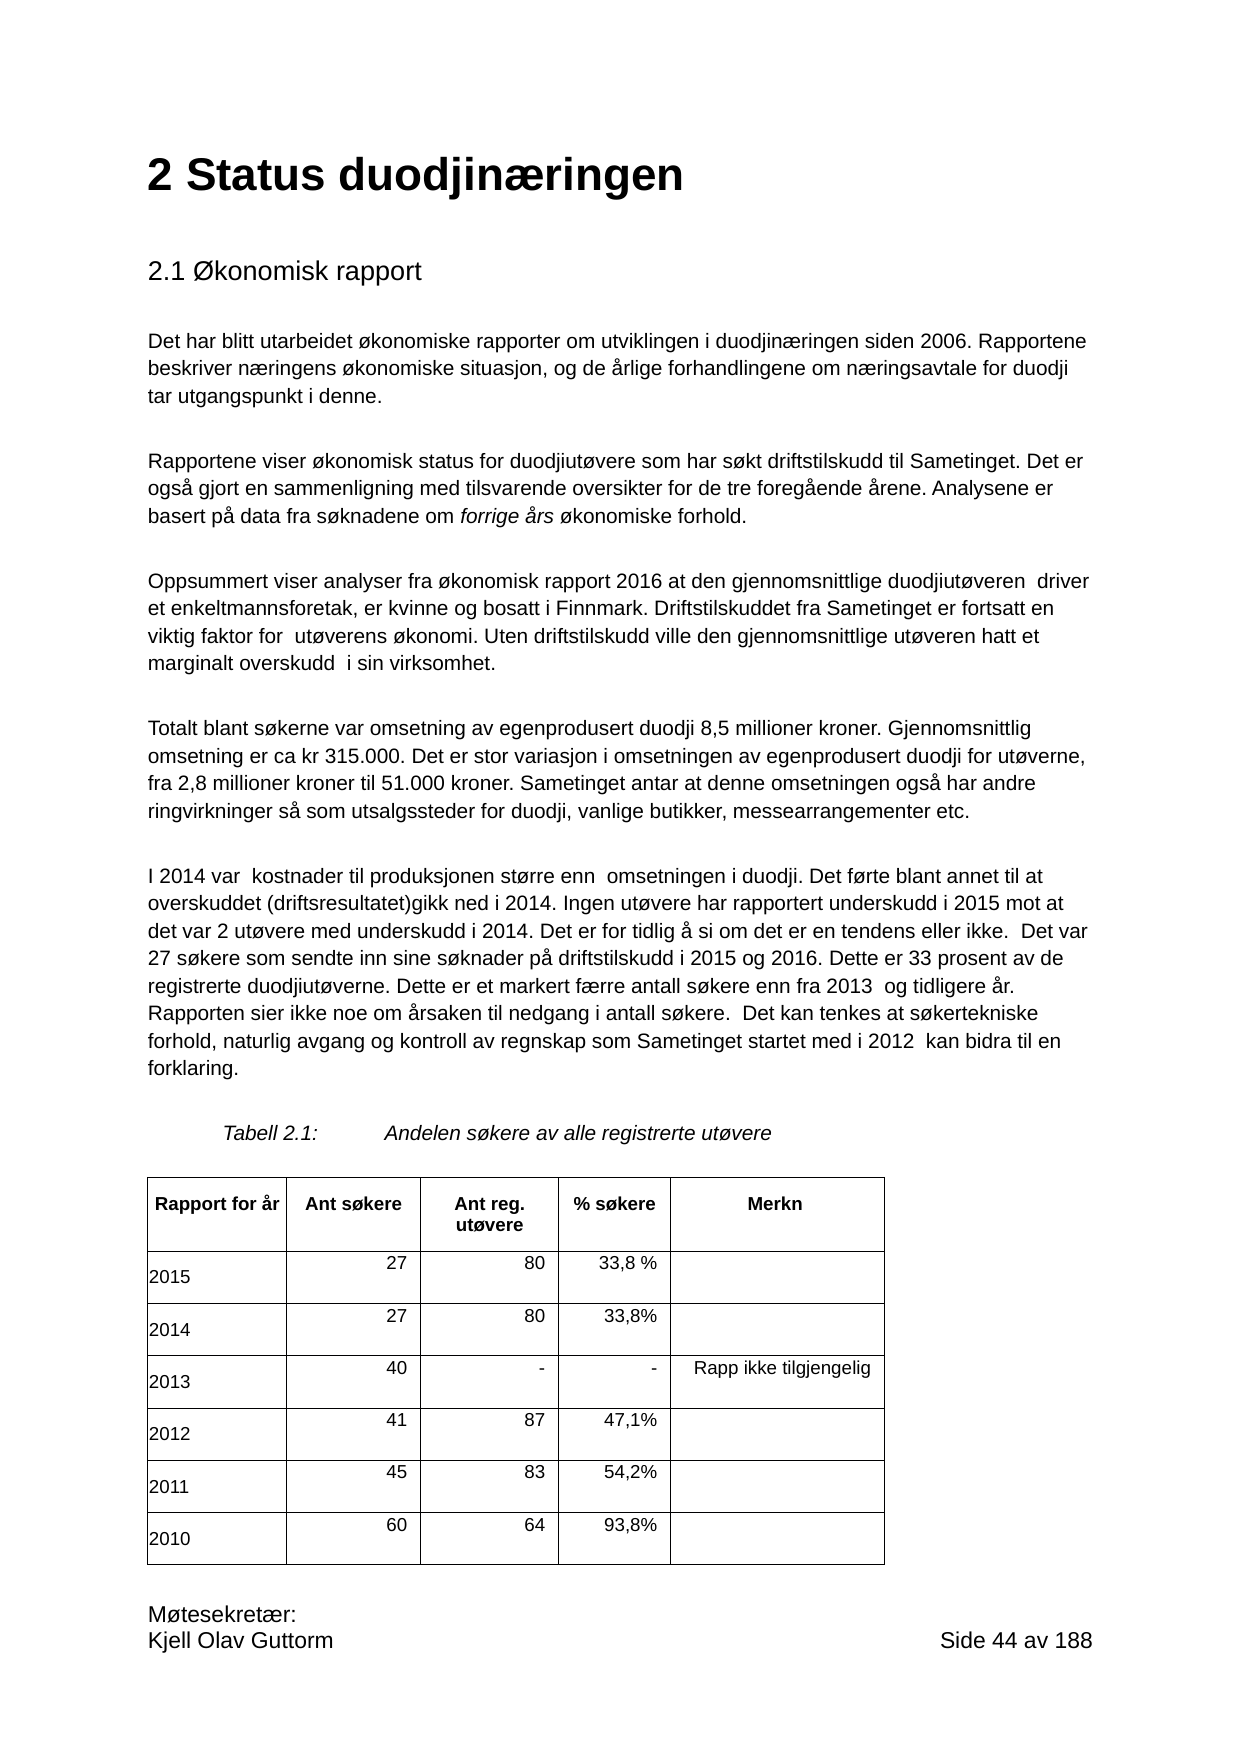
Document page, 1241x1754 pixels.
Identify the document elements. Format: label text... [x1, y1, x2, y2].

table_cell 33,8 % [559, 1252, 670, 1303]
table_cell [671, 1409, 884, 1460]
table_cell 2015 [148, 1252, 286, 1303]
table_header Rapport for år [148, 1178, 286, 1251]
table_cell 47,1% [559, 1409, 670, 1460]
table_cell 45 [287, 1461, 420, 1512]
table_cell 80 [421, 1252, 558, 1303]
table_cell 27 [287, 1304, 420, 1355]
table_cell 2013 [148, 1356, 286, 1407]
table_cell [671, 1252, 884, 1303]
table_cell 2012 [148, 1409, 286, 1460]
table_cell [671, 1513, 884, 1564]
table_cell 2010 [148, 1513, 286, 1564]
table_header Ant reg. utøvere [421, 1178, 558, 1251]
table_cell [671, 1304, 884, 1355]
table_cell [671, 1461, 884, 1512]
table_header Merkn [671, 1178, 884, 1251]
table_cell 2014 [148, 1304, 286, 1355]
table_cell Rapp ikke tilgjengelig [671, 1356, 884, 1407]
table_cell 80 [421, 1304, 558, 1355]
table_cell 27 [287, 1252, 420, 1303]
table_cell - [421, 1356, 558, 1407]
table_cell 64 [421, 1513, 558, 1564]
table_cell 40 [287, 1356, 420, 1407]
table_cell 41 [287, 1409, 420, 1460]
table_header % søkere [559, 1178, 670, 1251]
table_cell 33,8% [559, 1304, 670, 1355]
table_cell 60 [287, 1513, 420, 1564]
table_header Ant søkere [287, 1178, 420, 1251]
table_cell 54,2% [559, 1461, 670, 1512]
table_header Forslag og merknader Sametingsrådets forslag til innstilling: Sametinget har drøftet Melding om duodji. Meldingen er vedlagt protokollen. Sametingsmelding om duodji 1 Innledning Dette er første gang Sametinget avgir en egen melding om duodji. Målet med meldingen er å utvikle et styringsdokument for duodji og signalisere tydeligere målsettinger for det politiske arbeidet. Sametinget må ha en langsiktig politikk og strategi for utviklingen av duodji. I likhet med andre næringer skjer det endringer blant annet i de økonomiske rammebetingelsene, rettsutvikling og innenfor duodjinæringen. Duodji er en kulturbærende næring som har stor betydning for samiske språk og kultur og samisk næringsutvikling. Det er viktig å sikre at duodji overlever både som kultur og næring. Duodji er også et viktig identitetsskapende element i det samiske samfunnet. Sametinget har et overordnet mål om å utvikle duodji som en framtidsrettet og attraktiv næring. Denne meldingen avgrenses derfor mot duodji som næring. Økt omsetning av egenprodusert duodji for et større marked står sentralt i Sametingets satsing. Med dette menes at duodjinæringen er istand til å tilpasse seg endringer og utfordringer i næringen, og at profesjonaliteten, inntjeningen og lønnsomheten i næringen økes. 2 Status duodjinæringen 2.1 Økonomisk rapport Det har blitt utarbeidet økonomiske rapporter om utviklingen i duodjinæringen siden 2006. Rapportene beskriver næringens økonomiske situasjon, og de årlige forhandlingene om næringsavtale for duodji tar utgangspunkt i denne. Rapportene viser økonomisk status for duodjiutøvere som har søkt driftstilskudd til Sametinget. Det er også gjort en sammenligning med tilsvarende oversikter for de tre foregående årene. Analysene er basert på data fra søknadene om forrige års økonomiske forhold. Oppsummert viser analyser fra økonomisk rapport 2016 at den gjennomsnittlige duodjiutøveren driver et enkeltmannsforetak, er kvinne og bosatt i Finnmark. Driftstilskuddet fra Sametinget er fortsatt en viktig faktor for utøverens økonomi. Uten driftstilskudd ville den gjennomsnittlige utøveren hatt et marginalt overskudd i sin virksomhet. Totalt blant søkerne var omsetning av egenprodusert duodji 8,5 millioner kroner. Gjennomsnittlig omsetning er ca kr 315.000. Det er stor variasjon i omsetningen av egenprodusert duodji for utøverne, fra 2,8 millioner kroner til 51.000 kroner. Sametinget antar at denne omsetningen også har andre ringvirkninger så som utsalgssteder for duodji, vanlige butikker, messearrangementer etc. I 2014 var kostnader til produksjonen større enn omsetningen i duodji. Det førte blant annet til at overskuddet (driftsresultatet)gikk ned i 2014. Ingen utøvere har rapportert underskudd i 2015 mot at det var 2 utøvere med underskudd i 2014. Det er for tidlig å si om det er en tendens eller ikke. Det var 27 søkere som sendte inn sine søknader på driftstilskudd i 2015 og 2016. Dette er 33 prosent av de registrerte duodjiutøverne. Dette er et markert færre antall søkere enn fra 2013 og tidligere år. Rapporten sier ikke noe om årsaken til nedgang i antall søkere. Det kan tenkes at søkertekniske forhold, naturlig avgang og kontroll av regnskap som Sametinget startet med i 2012 kan bidra til en forklaring. Tabell 2.1: Andelen søkere av alle registrerte utøvere Tallgrunnlaget for rapportene dermed er noe spinkelt til å trekke generelle konklusjoner om den økonomiske utviklingen i duodji. Med få respondenter kan mindre endringer føre til store relative utslag i statistikken. Likevel gir det oss en pekepinn over den økonomiske utviklingen i duodjinæringen. Den gjennomsnittlige duodjiutøveren er (for søknadsåret 2016): Vedkommende utøver driver et enkeltmannsforetak , er kvinne og bosatt i Finnmark. Av en total omsetning på 298.000 utgjør egenproduksjon av duodji 220.000. Omsetningen er på samme nivå som 2014, mens andelen egenproduksjon er gått noe ned. Driftsresultatet er 40 prosent, en økning på 13 prosent i forhold til tallene fra 2014 Driftstilskuddet er fortsatt en viktig faktor for utøverens økonomi. Uten driftstilskudd ville den gjennomsnittlige utøveren hatt et marginalt overskudd i sin virksomhet. I 2015 var det ingen utøvere med underskudd, mens det i 2014 var to og fire i 2012. Ti av søkerne i 2015 unngikk underskudd på grunn av det mottatte driftstilskuddet. Duodjiaktøren som har rapportert inn sine tall for 2015 er ikke så veldig ulik den aktøren som har rapportert sine tall tidligere år. For søknadsåret 2015 og 2016 kommer 67 prosent av søkerne fra Kautokeino og Karasjok. Andelen søkere fra Kautokeino er stabilt. Det er en liten nedgang i antall søkere fra Karasjok og en tilsvarende liten økning av søknader fra andre steder. I gruppen andre inngår søknader fra Nesseby, Tana, Porsanger, Kåfjord, Røros, Nordreisa, Sørfold og Sørreisa. Det er fortsatt en klar overvekt av kvinnelige søkere (70 prosent) – det samme som forrige år. Denne kjønnsfordelingen har vært relativt stabil siden 2010. Rapporten sier ikke noe om aldersfordeling på søkerne. For søknadsåret 2015 kom to søknader fra aksjeselskaper, resten var enkeltmannsforetak. I 2016 var det tre søknader fra aksjeselskap, resten er enkeltmannsforetak. For søknadsåret 2015 har en fjerdedel av søkerne formell utdanning i duodji. Med formell utdanning menes fagbrev eller høyere utdanning. Rapporten tar ikke for seg den tradisjonelle kunnskapsoverføringen som skjer i hjemmet. Seks personer har fagbrev og én person har høyere utdanning. Det er like mange personer som rapporterer at de har fagbrev innen duodji i 2012 som i 2014. I 2012 var det seks personer som rapporterte at de hadde høyere utdanning. For søknadsåret 2016 har ca 40% formell utdanning innen duodji. Åtte personer har fagbrev og to personer har høyere utdanning. Totalt var omsetning av egenprodusert duodji 7,3 millioner kroner i 2015 mot 8,5 millioner i 2016. Gjennomsnittlig omsetning er kr 303 000 i 2015 og ca kr 315 000 i 2016. Det er stor variasjon i omsetningen av egenprodusert duodji for utøverne, fra over 2 millioner kroner til 50 000 kroner. I 2014 viser tallene at driftsresultatet er redusert fra kr 107 000 i 2008 til kr 103 000. Dersom vi utelater de to store utøverene for 2014 får vi et fall i både inntekter, kostnader og resultat. Nedgang i gjennomsnittlige totale inntekter på kr 52 000, mens driftsresultatet viser en nedgang på kr 28 000. Når vi utelater de tre største utøverne i materialet for 2015 får vi et fall i både inntekter, kostnader, mens driftsresultatet fortsatt viser en stigning. Nedgang i gjennomsnittlige totale inntekter på kr 55.000, mens driftsresultatet viser en økning på kr 15.000. Av de 27 søkerne i 2015 har 12 utøvere (44 prosent) inntekter utenom duodji. Tre av disse har andre inntekter som er større enn inntektene fra duodji-aktiviteten. Fem av disse har relativt små (marginale) andre inntekter. De fire siste har andre inntekter rundt halvparten av duodji-inntektene. Av de 27 søkerne i 2016 har 10 utøvere (37 prosent) inntekter utenom duodji. Tre av disse har andre inntekter som er større enn inntektene fra duodji-aktiviteten. Tre har relativt små (marginale) andre inntekter. De fire siste har i gjennomsnitt andre inntekter rundt halvparten av duodji-inntektene. Som tidligere år er det for søknadsåret stor variasjon mellom den utøver som har den høyeste totale inntekten (ca 3,3 mill) og den utøver med den laveste (51.000). Det er et relativt markert skille i utviklingen i gjennomsnittlige inntekter og kostnader fram til 2010 og etter 2010. Tallene for 2014 viser en liten tilbakegang fra 2012, men fortsatt en stigning i forhold til 2010. Tallene for regnskapsåret 2015 for samtlige utøvere viser at selv om økningen i kostnader og inntekter flater noe ut går driftsresultatet opp med ca 10 %. Rapportene for 2015 og 2016 viser at den viktigste salgskanalen er direkte salg. Praktisk talt alle mener dette er viktig. Men også messer – som langt på vei også er en direkte salgskanal – kommer høyt opp. Internett og postordresalg anses som de minst viktige salgskanalene. 2.2 Definisjon av duodji Ved utformingen av en langsiktig politikk for duodjinæringen er det nødvendig å ha en oppfatning om hva duodji er. Hvor går grensen mellom et kommersielt masseprodusert produkt og duodji? Hvilken vekt skal samisk kultur skal ha i den framtidige utviklingen av duodji? Samtidig skaper samisk nydesign nye markeder og nye kundegrupper. For enkelte er samisk inspirerte klær en viktig del av den samiske identiteten. Duodjiproduksjonen vil endre seg med utviklingen i resten av samfunnet. Det kommer nye materialer, nye produkter, ny design, nye produksjonsmetoder, nye råvarer og nye markeder. Det er ulik grad av mekanisering innenfor duodjinæringen og det er også ulike oppfatninger om hvilke materialer som kan tillates i duodjiproduksjonen. Dette skaper utfordringer ved en definisjon av duodji, og en definisjon må av den grunn være såpass fleksibel og overordnet at den tar hensyn til blant annet framtidige endringer. Innenfor duodjinæringen finner vi dag både tradisjonell duodji og ny samisk design. Siden duodji kan være så mangeartet, har det over lengre tid vært forsøkt å få til en felles definisjon av duodji. De samiske duodjiorganisasjonene Sámiid Duodji og Duojáriid Ealáhussearvi kom i 2014 fram til at en detaljert definisjon for all duodji ikke er mulig, men ble enige om en felles overordnet definisjon av duodji: «Duodji er et samisk samlebegrep for all form for skapende aktiviteter utformet av duojár. Dette omfatter håndverk, brukskunst og bearbeidede materialer med basis i samisk kultur og tradisjoner. Duodjiproduksjon( duoddjon) omfatter fremstilling av egenproduserte kvalitetsvarer, bruksting, gjenstander og klær som gjenspeiler samisk levemåte og kulturtradisjoner både når det gjelder valg og bearbeiding av råmaterialer, samt den estetiske utfoldelsen ved formgivning, utforming og produksjons metode.» Sameslöjdstiftelsen Sámi Duodji i Sverige definerer duodji som:”Sámi duodji, samiskt hantverk, är den samiska benämningen för handgjorda samiska produkter som kläder, husgeråd, redskap och utsmyckning. Hantverket har en lång tradition. Grunden för samiskt hantverk är också idag material från naturen. Samiskt hantverk är utfört efter gammal tradition och tillpassat nya tekniker och användningsområden från ort till ort. Med duodji menar vi den slöjd och det konsthantverk som tillverkats av samer, dvs. det som utgår från samiska traditioner, samiskt formtänkande, samiska mönster och färger. Ordet duodji används också som ett äkthetsmärke för sameslöjd och samiskt konsthantverk. Det handlar i första hand om hantverket och om den samiska livsformen i andra hand.” I forbindelse med arbeidet som Samerådet har igangsatt om revitalisering av duodji merke, så har det vært forsøkt å få en felles definisjon av duodji over landegrensene. Dette har imidlertid ikke latt seg gjøre. Sametinget ser at en detaljert definisjon av duodji er en utfordring, og det er et spørsmål om en slik definisjon er hensiktsmessig. Det er viktig å ikke lage en så snever ramme for duodji som kan bidra til å hemme en naturlig utvikling av næringen. En snever definisjon kan på sikt svekke betingelsene for en lønnsom næringsutvikling. En definisjon må av den grunn være såpass fleksibel og overordnet at den tar hensyn til blant annet framtidsretta utvikling i duodjinæringen. Sametinget mener derfor at definisjonen som duodjiorganisasjonene Sámiid Duodji og Duojáriid Ealáhussearvi kom fram til i 2014 vil være dekkende for det videre arbeidet. 2.3. Aktører i duodji Duodjiorganisasjonene Sámiid duodji og Duojáriid Ealáhussearvi og Sametinget undertegnet en hovedavtale for duodjinæringen 29.03.05. I avtalen går det fram at partene skal føre forhandlinger om en løpende næringsavtale for duodji med tiltak som tar sikte på en utvikling av næringen i samsvar med de politiske mål og retningslinjer for næringen som til enhver tid er vedtatt i Sametinget. Den største aktøren i duodji, Duodjeinstituhtta, er ikke en del av forhandlingene om næringsavtale for duodji. Duodjiorganisasjonene er Sametingets viktigste samarbeidsaktører innen duodjinæringen. Organisasjonene oppnevner blant annet medlemmer til fagutvalg for duodji og økonomisk utvalg. De utarbeider også en rekke utredninger og rapporter som danner viktige beslutningsgrunnlag også for Sametinget. Sámiid duodjis formål er å fremme duodjiutøvernes interesser økonomisk, faglig, sosialt og kulturelt. Organisasjonen skal blant annet bedre duodjiutøvernes rammebetingelser. Den skal også være pådriver for utvikling av kulturbærende og næringsrettet duodjivirksomhet. Duojáriid Ealáhussearvis formål er å arbeide for at den enkelte duodjiprodusent får tilfredsstillende arbeidsbetingelser og utviklingsmuligheter. Organisasjonen skal også fremme bedre rammevilkår for enkeltprodusenters lønnsomhet. Tabell 2.2 Medlemsutvikling i Sámiid Duodji og Duojáriid Ealáhussearvi fra 2012 – 2016: Siden 2012 har antall medlemmer i Sámiid Duodji økt fra 170 til 193 i 2016. Duojáriid Ealáhussearvi er en mindre organisasjon enn Sámiid Duodji, og her har medlemsutviklingen mer eller mindre vært stabil de siste årene. Stiftelsen Duodjeinstituhtta har en viktig rolle i forhold til utvikling og veiledning av duodjifaglige spørsmål og regionale utviklingsprosjekter. Duodjeinsituhttas hovedmål er å fremme næringsutvikling med utgangspunkt i tradisjonell duodji. Instituttet skal være et landsomfattende teknisk og faglig kompetanse miljø innen duodji. Duodjeinstituhtta skal også medvirke til å utvikle og bistå med fagkompetanse innen duodji, yte bistand og produktutvikling og produksjonsveiledning, initiere til å delta i forsøks- og utviklingsarbeid. Duodjienstitutuhtta har i 2017 5 lærlinger og en lærekandidat. Opplæringskontoret i reindrift og duodji har hovedkontor i Kautokeino. Opplæringskontoret har tilbud om fagopplæring til lærekandidat eller lærling innenfor duodjinæringen. Et av vilkårene for bli tatt opp som lærling er at vedkommende har videregående skole innenfor duodjifaget. I perioden 2012 til 2016 har 16 lærlinger/ lærekandidater fått fagbrev. Det er også flere som har utsatt fagprøven til 2017. Tabell 2.3 Oversikt over antall lærlinger med fagprøve fra 2012 – 2016 (Opplæringskontoret for reindrift og duodji, 2017): Sametinget finansierer alle ovennevnte aktørene gjennom Sametingets årlige budsjettforhandlinger. 3 Sametingets virkemidler Sametinget avsetter og bruker betydelige midler til duodji. I 2017 var det satt av kr 34,5 millioner til næringsformål. Av dette er 14 millioner avsatt til duodji. Dette innebærer at 40 % av næringsbudsjettet er satt av til duodji. Regnskapet for 2016 viser at det ble brukt ca kr 15 millioner til duodji. Dette innebærer at i 2016 ble 46 % av midlene som Sametinget disponerer til næring, brukt til duodji. Tabell 3.1 Sametingets budsjett for duodjinæringen for 2016 Sametinget satte i 2016 av 7,9 millioner kroner til Næringsavtalen, 4,5 millioner til Duodjeintituhtta og nær 1,6 millioner kroner til Oppplæringskontoret i budsjettet for 2016. 3.1 Hovedavtalen for duodji Hovedavtalen for duodji ble vedtatt i 2005 og endret den 19.3.2007. Avtalen er inngått mellom Sametinget og duodjiorganisasjonene Landsorganisasjonen Sámiid Duodji og Duojáriid Ealáhussearvi. Avtalen angir blant annet retningslinjer og grunnlag for forhandlinger om næringsavtale for duodji og innretningen av duodjiregisteret. 3.2 Næringsavtalen for duodji Næringsavtalen for duodji, som årlig fremforhandles mellom duodjiorganisasjonene Sámiid duodji og Duojáriid Ealáhussearvi og Sametinget, er Sametingets viktigste redskap for utvikling av duodji. Målet for næringsavtalen er å utvikle en næringsrettet duodji med økt lønnsomhet og omsetning av egenproduserte varer. Næringsavtalen inneholder blant annet driftstilskudd til duodjiutøvere, investerings- og utviklingstilskudd, etablerertilskudd, velferdsordninger, salgsfremmende tiltak og tilskudd til organisasjoner. I tillegg inneholder næringsavtalen tiltak som avtales under forhandlingene så som kompetansehevende tiltak, merkevarebygging, tiltak innen salg og markedsføring etc. Partene setter av en totalramme og duodjimidlene øremerkes i en egen avsetning. Gjennom Sametingets årlige budsjettforhandlinger avsetter deretter Sametinget midler til duodjiformålene. Dette gjelder både tiltakene som er fremforhandlet, og direkte tilskudd til Duodjeinstituhtta og Opplæringskontoret for reindrift og duodji. Sametingsrådet fastsetter regelverk for disse virksomhetene. Driftstilskudd Driftstilskuddsordningen gjelder for duodjibedrifter som produserer tradisjonell duodji, og som er godkjent i duodjiregisteret. Fagutvalget i duodji er oppnevnt av duodjiorganisasjonene. Det er Fagutvalget i duodji som foretar en konkret vurdering av hvert produkt og vedtar om søker kan godkjennes i duodjiregisteret eller ikke. Duodjiproduktene godkjennes enkeltvis, og fagutvalget legger til grunn ulike kriterier i denne vurderingen. Fagutvalget vurderer blant annet om produktet har basis i samisk kulturtradisjon, graden av maskinbearbeiding, hvilke materialer som er brukt, kvaliteten og bruken av produktet. Samisk design kan ikke omfattes av driftstilskuddsordningen, men samisk design omfattes av andre ordninger innenfor duodji og kulturnæring som Sametinget forvalter. For å kunne bli vurdert i duodjiregisteret, så er det et krav om at søker skal tilfredsstille vilkårene for registering av Sametingets valgmanntall, men trenger ikke å stå i mantallet. Avtalepartene har i flere omganger vurdert om kravet til etnisitet skal slettes, men er blitt enige om å videreføre det. I følge økonomisk rapport for duodjinæringen, har driftstilskudd blitt en viktigere del av duodjiutøverens økonomi enn tidligere. Uten driftstilskudd ville den gjennomsnittlige utøveren hatt underskudd i sin virksomhet. En utfordring med denne ordningen er at det ikke finnes en omforent definisjon av hva duodji er. Det er ulike oppfatninger blant annet om i hvor stor grad en kan tillate maskinbearbeiding av produkter før det ikke lenger kan defineres som duodji. 3.3 Sametingets satsing på kulturnæring – Dáhttu Sametinget startet i 2012 en egen satsning for å jobbe med utviklingen av en mer lønnsom samisk kulturnæring. Et av satsningsområdene var å gjennomføre bedriftsutviklingsprogram for kulturnæringen, kalt Dáhttu. Dette er et nettverks- og bedriftsutviklingsprogram for kulturnæring som er utviklet av Kreativ Industri på oppdrag fra Sametinget. Gjennom Dáhttu får samiske kulturnæringsaktører blant annet arbeide med forretningsidé, etableringshjelp og strategiutvikling. Hvert program har plass til 12 kulturnæringsutøvere som har ønske og vilje til å skape en lønnsom bedrift. En sentral målsetting med programmet er også å skape et nettverk mellom aktørene. Programmet går over ett år og inneholder tre samlinger samt at hver deltager får 30 rådgivningstimer hver. Målet er at etter endt program skal flere kunne leve av sin kulturnæringsbedrift. Et slikt program ble også gjennomført for duodjiutøvere. Her deltok 12 bedrifter hvorav 10 kom fra Finnmark og 2 fra Troms. Resultatene fra samlingen er det vanskelig å si noe om ennå, men i spørreundersøkelsen etter gjennomført program svarte mange av bedriftene at de opplevde en økt lønnsomhet og økt kompetansenivå etter samlingene. Sametinget har videreført denne satsningen i nye tre år fra 2017, som duodjinæringen også vil kunne dra nytte av. 4 Innsatsområder Duodji er en viktig kulturbærer, og Sametinget mener det bør være mulighet til å utvikle en mer næringsrettet duodji. Duodjinæringen skal være lønnsom, samtidig skal det være rom for utvikling, både den tradisjonelle duodjivirksomheten og nye produkter med basis i samisk kultur. Sametingets hovedmål for duodji i næringssammenheng er å utvikle duodji som en framtidsrettet og attraktiv næring i samiske områder. Duodjinæringen må ses i sammenheng med samiske kulturnæringer, og generelt det vekst- og utviklingspotensialet som ligger her. I utviklingen av kulturnæringsbransjen er det et fokus på kompetanse, fordi det forventes vekst i nettopp disse bransjene i framtida. Duodjinæringen opplever internasjonal konkurranse fra virksomheter som ikke har sin bakgrunn i samisk kultur. Noen duodjiutøvere har fokus på sitt håndverk og ikke nødvendigvis på lønnsomhet i seg selv. I denne sammenheng er det sentralt at duodji er en kulturbærende næring som har stor betydning for samisk kultur og språk. Sametinget vil allikevel fortsette arbeidet med å utvikle duodji som næring med fokus på lønnsomhet, samtidig som bevaring og utvikling av samisk kultur ligger i bunn. Sametinget er opptatt av at duodji har gode økonomiske vilkår og videreutvikles både som næring og kultur. Duodji er også en del av identitetsskapende virksomhet. Innsatsområde 1 - Rekruttering Utfordringer Rekruttering til duodjinæringen er liten. Sametinget har tilskuddsordninger både for elever i videregående skole og høgskole, hospitering hos etablerte bedrifter og en støtteordning for opplæringskontor. Duodjeinstituhtta har også en veiledningsvirksomhet og tar imot lærlinger. Allikevel er det et fåtall av disse som etablerer seg som duodjiutøvere på heltid etter endt utdanningsløp. Av de som etablerer seg er det flest enkeltmannsbedrifter, som ofte baserer seg på de samme produktene som andre utøvere har og i det samme markedet, og dette kan virke begrensende for bedriftens vekst. Rekruttering til duodjinæringen vil fortsatt være viktig, og at det finnes stipend til elever, studenter og til lærlingordningen. Regionalanalyse for samisk område 2016 (Telemarksforskning) viser at samiske områder har lavere etableringsfrekvens i næringslivet enn andre områder i landet. Andre analyser viser at flere samiske bedrifter ikke har som mål å vokse, men er tilfreds med at bedriften går med overskudd og at bedriften klarer seg økonomisk. For Sametinget vil det være av interesse å få mer kunnskap om hvorfor unge ikke etablerer duodjivirksomheter på heltid etter endt utdanning. Den økonomiske rapporten for duodji for 2015 og 2016 viser at Sametinget i liten grad har lyktes i å stimulere til vekst i næringen, til tross for økte virkemidler gjennom driftstilskuddsordninger for områder utenfor Finnmark. I dag finnes det få duodjibedrifter utenfor Finnmark. Det er en målsetting å øke rekruttering til duodji i det lule- og sørsamiske området, og øke kommersialiserings- og inntjeningspotensialet i disse områdene. Duodjeinstituhtta har veiledningsvirksomhet også i Troms, Nordland og i sørsamisk område. I tillegg har Arran hatt en satsning på duodji. Mye av denne virksomheten er knyttet til grunnleggende kurs innen duodji og veiledning. Det er imidlertid få etablerte duodjibedrifter i disse områdene. Utfordringen er å heve kompetansen i duodji og med det videreføre den immaterielle kulturarven innen duodji i kyst-, lule- og sørsamiske områder. Siktemålet må være å bevare og utvikle denne kulturarven og også forsøke å skape levedyktige duodjivirksomheter. For mange er duodji og produksjon av samisk inspirerte klær en viktig identitetsskapende virksomhet. En viktig forutsetning for at duodjinæringen skal utvikle seg er at denne utviklingen er tilpasset andre trender i det samiske samfunnet. Oppvisninger av klær, catwalk etc skaper nysgjerrighet og kreativitet. Slike arrangementer skaper større interesse for samisk kultur og kan være med på å motivere unge til å starte med nye virksomheter. Det forholdet at folketallet går nedover i samiske områder og byene vokser gjør at slike identitetsskapende elementer blir viktigere for unge som bor utenfor de tradisjonelle samiske områdene. Sametinget må vurdere flere satsinger på områder utenfor Indre-Finnmark, slik at ulike typer duodji, tradisjoner og teknikker videreføres og utvikles. Den tradisjonelle kunnskapsoverføringen i hjemmet, kulturinstitusjoner og duodjiorganisasjonenes virksomhet som bidrar til å få opp interessen for duodji, vil være viktig i en slik sammenheng. Mål Sikre rekruttering av unge til duodjinæringen Strategier Videreutvikle gode finansieringsordninger for unge Utrede mulige årsaker til lav etableringsfrekvens Arbeide for rekruttering gjennom kursvirksomhet Innsatsområde 2 – Lønnsomhet Utfordringer I likhet med andre næringer er lønnsomhet avgjørende for en gunstig utvikling i en næring. Næringsavtalen i duodji er et av de virkemidlene Sametinget har til å sikre en næring i utvikling. Til tross for at Sametinget har gunstige finansieringsordninger, så øker ikke lønnsomheten i duodji. Det kan være flere årsaker til at lønnsomheten i duodji ikke øker. For det første har tradisjonell duodji arbeidskrevende og tidkrevende prosesser for å hente ut og bearbeide råmaterialer. For det andre er prissetting av produktene en utfordring. Prisene er i stor grad relatert til tilbud og etterspørsel etter en vare. I rapportene går det fram at prisene for duodjiproduktene ikke øker i takt med prisstigningen ellers i samfunnet. Kostnadene øker mer enn inntektene. Næringen selv bør i stor grad være med å sette føringer i hvordan duodjiproduktene skal prissettes. Vi antar at en del av denne utfordringen også dreier seg mot problemet med å nå ut til større markeder, se nærmere innsatsområde 5, «Større markeder». Utfordringen vil være å øke lønnsomheten i tradisjonell duodji. I den videre satsingen på duodji bør det vurderes om det er mer hensiktsmessig å skille ut nydesign/ moderne duodji og knytte mer opp mot den satsingen som skjer i kulturnæringer. De fleste duodjiutøvere er enkeltpersonsforetak som i liten grad har formalisert kontakt med andre utøvere. For enkelte vil samarbeid og nettverk med andre aktører kunne være positivt både for den faglige utviklingen og ikke minst for lønnsomheten. Det gjelder spesielt de som nettopp har etablert ny virksomhet. Sametinget har i sine bedriftsutviklingsprogrammer prioritert nettverksbygging nettopp med den hensikt å bedre lønnsomheten. Samarbeid med andre utenom duodjinæringen kan åpne nye markeder. Spesielt gjelder det reiselivsnæringen og arrangørmarkedet. Fordelen med det er at duodjiutøveren lettere når potensielle nye kunder uten at det koster all verden. Det vil også gi en vinn-vinn situasjon i og med reiselivsnæringen samtidig får presentert levende samisk kultur og lokalproduserte kvalitetsprodukter. Noen duodjiutøvere er avhengig av å bruke råvarer fra naturen. Utfordringen for disse er at de ikke har en lovfestet rett til motorisert ferdsel i utmarka i forbindelse med råvareinnhenting. De er avhengig av å få dispensasjoner fra motorferdselsforbudet. En slik praksis fører til merarbeid for duodjiutøverne. Motorferdselsloven må endres slik at duodjiutøverne likestilles med andre næringsutøvere som har slik rett. For å kunne ha en levedyktig duodjinæring må det være et fokus blant annet på produktutvikling, design, hospitering, veiledning, utdanningsstipend, investeringer og marked og salg. Enkelte har behov for å fornye driftsapparatet og se på nye produksjonsformer. Sametinget må fortsatt prioritere tilskudd til investeringer, etablerertilskudd og bedriftsutvikling. Det vil være naturlig å prioritere samarbeids- og utviklingsprosjekter, markedsanalyse og salgs- og markedsføringstiltak. Mål Øke lønnsomheten i duodji Strategier Videreføre finansieringsordninger for utviklings- og investeringstiltak Formalisere samarbeid og nettverk mellom duodjiutøvere Lette tilgangen til utmarka for å hente inn råvarer Innsatsområde 3 – Virkemidler tilpasset duodjinæringen Utfordringer Tilskuddsordningene i duodji blir som oftest fastsatt under forhandlingene om en næringsavtale. Endringer av disse skjer etter behov og følger i stor grad også de krav som Sametinget setter for andre tilskuddsordninger. Den ordning som har vært oftest i fokus er driftstilskuddet til duodjiutøverne. Driftstilskudd skal sikre at duodjiutøvere kan drive næringsvirksomhet med overskudd. Dette tilskuddet er ment å dekke merkostnader som er bundet til mye bruk av arbeidskraft, og der det er utfordringer med å mekanisere produksjonen. Dette tilskuddet har også hatt stor betydning i å sikre den tradisjonelle duodjiutøvelsen. Utfordringen med driftstilskuddsordningen kan oppsummeres i to deler: Den økonomiske utviklingen i næringen og forvaltningen av driftstilskuddsordningen. I tillegg er også duodjiregisteret et register som baserer seg på etnisitet, og det å ha et register som baserer seg på etnisitet er problematisk. Den økonomiske utviklingen i næringen Økonomiske rapport (2016) viser at nærmere halvparten (12 av 27 utøvere) av duodjiutøvere hadde inntekter utenom duodji. Når den gjennomsnittlige bruttoomsetningen var kr 200 000 i 2014 sier det seg sjøl at nettoinntekten blir lav når alle driftskostnadene trekkes i fra. Driftsresultatet har ligget på rundt kr 100 000 over flere år noe som må betraktes som meget lavt. Det kan trekkes i tvil om driftstilskuddordningen har fungert i forholdet til målet, som har vært å øke lønnsomheten i duodjinæringen. Det er bekymringsfullt at driftstilskuddsordningen ikke har ført til en større lønnsomhet i næringen. Forvaltning av driftstilskuddsordningen Duodjiutøvere er selvstendig næringsdrivende og må følge de lover og regler som gjelder blant annet for regnskapsføring. Kontroller, som Sametinget har fått gjennomført i 2012, 2014 og 2015 viser at flere duodjiutøvere har mangler i sitt regnskap. Det er blant annet store utfordringer med dokumentasjon av hva som omsettes av egen produsert duodji og hvordan regnskapet settes opp. I andre næringer som har slik næringsstøtte er det slakterier og meierier etc som gir opplysninger om omsetning. Kontrollordningene for disse er enkle og kontrollene er etterprøvbare. I kontrollene, som Sametinget har fått gjennomført er det også avdekket salg mellom nærstående, manglende sporbarhet og regnskapsføring. I flere saker er det oppstått tvil om produktene er souvenirer eller duodji. Praktisering av ordningen viser at selv i produksjoner som har høy grad av maskinell behandling, datastyring etc så er disse også blitt en del av duodjibegrepet, og dermed berettiget til driftstilskudd. Ordningen er en passiv ordning som i liten grad fører til utviklingsarbeid innenfor duodjinæringen. Alternativer til en driftstilskuddsordning Disse utfordringene har vært vurdert i flere omganger i Sametinget, og flere alternativer til en driftstilskuddsordning har vært drøftet. Driftstilskuddsforvaltningen kan forenkles, endres eller avvikles. Det første alternativet som kan forenkle og effektivisere forvaltningen av ordningen for alle parter på, er å stille krav om at søker skal ha autorisert regnskapsfører. Autorisert regnskapsfører kan attestere søkers omsetning av egenprodusert duodji. Utfordringen er imidlertid er at regnskapsførere ikke har duodjifaglig kompetanse til å vurdere om det er duodji eller ikke. Det andre alternativet er å oppheve duodjiregisteret, slik at ved hver søknad vurderes både søkers produkter og dokumentasjon av egenprodusert duodji. Dersom noen av disse to alternativene skulle bli valgt, så vil man videreføre den passive driftsstøtteordningen uten av det ville øke lønnsomheten i duodji. Det tredje alternativet er å avvikle driftstilskuddsordningen og å erstatte den med en ny virkemiddelordning eksempelvis et 3-årig arbeidsstipend. Stipendet kan ha som målsetting å øke produksjonen, lage nye produkter eller nye produksjonsformer, design, kompetanseheving e.l. Et slikt arbeidsstipend vil kunne videreutvikle duodjinæringen og øke inntjeningen for den som mottar stipend. Ordningen med driftstilskudd er blitt såpass utfordrende og arbeidskrevende å forvalte at det ikke er hensiktsmessig å videreføre en slik ordning. En avvikling av driftsstøtten til fordel for utviklingsretta tiltak vil gjøre det enklere å prioritere tiltak som er tilpasset utviklingen i duodjinæringen og i samfunnet for øvrig. Det å prioritere arbeidsinnsats mot utviklingstiltak vil på sikt føre til at flere unge vil kunne velge en framtid i duodjinæringen. Duodjiorganisasjonene vil være viktige samarbeidspartnere i å lage ordninger som er tilpasset duodjinæringen. Tilskudd til investering, utviklingstiltak, hospitering og etablerertilskudd fungerer hensikstmessig og disse kan uten videre tilpasses behovene i duodjinæringen og utviklingen ellers i samfunnet. Mål Øke lønnsomheten i duodji Strategier Tilpasse tilskuddsordningene slik at de sikrer en fremtidsrettet duodjinæring Erstatte dagens ordning med driftstilskudd med en arbeidsstipend-ordning Innsatsområde 4 - Kompetanseheving Utfordringer Duodjinæringen har behov for kompetanseheving på ulike nivå. Sametinget har satset på bedriftsutviklingsprogrammer også innenfor duodji gjennom sin kulturnæringssatsning. Innad i duodjinæringen er det diskusjoner hvorvidt veiledningsvirksomheten klarer å heve kompetansen i duodjinæringen, og om de midlene som settes av til veiledning skaper mer sysselsetting, eventuelt om lønnsomheten øker. Utfordringen vil være å avklare om hvordan kompetansehevingen skal skje i duodjimiljøene, og også hvor stor vekt næringsperspektivet skal vektlegges når det kompetansetiltak skal settes i gang. Duodjeinstituhtta har en viktig rolle til utvikling og veiledning av duodjifaglige spørsmål og regionale utviklingsprosjekter. Sametinget ser at også DI har en stor kompetanse og en desentralisert organisasjon, som er viktig for den videre utviklingen og rekruttering til duodji. Sametinget ønsker at Duodjeinstituhtta skal være med i den videre utviklingen og ta del i større grad enn tidligere. Duodjeinstituhtta skal først og fremst være et senter for utvikling av en næringsrettet duodji. Det forholdet at to duodjiorganisasjoner og Duodjeinstituhtta stort sett jobber mot samme mål betinger et tettere samarbeid mellom disse tre. Sametinget bevilger tilskudd til disse og for Sametinget er det viktig å vurdere hvilken nytte disse midlene har. Sametinget har i flere sammenhenger foreslått en sammenslåing og mer formalisert samarbeid mellom organisasjonene uten at det har ført fram. For å få til en mer effektiv bruk av ressursene og koordinering av innsatsen mot duodjinæringen vil det være naturlig at Duodjeinstituhtta inngår som en del av næringsavtalen for duodji fra 2018. Kompetanseheving er et av de tiltakene som de fleste i duodji har behov for i en eller annen sammenheng. Kompetansetiltak må være i samsvar med næringens behov, og at disse har en viss kvalitet som kommer næringen til gode. De fleste kompetansemiljøer har erfaring med og rutiner for å gjennomføre slike tiltak. Forskjellige typer bransjekurs inngår i denne vurderingen. Grunnutdanning i duodji er et ansvar for videregående skole og høgskoler. De tiltak Sametinget kan prioritere er kompetansehevende tiltak som er direkte næringsrettet. Mål Øke den forretningsmessige delen av duodji Strategier Sikre finansieringsordninger for næringsrettede kurs Sørge for at Duodjeinstituhtta og duodjiorganisasjonene koordinerer kompetansehevingstiltak Innarbeide Duodjeinstituhtta i Hovedavtalen for duodji Gjennomgang av organisering av duodjinæringa Innsatsområde 5 – Et større marked Utfordringer Økonomisk rapport for duodjinæringen 2015 viser at direkte salg til kunden fortsatt er den viktigste salgskanalen for duodjiproduktene. Internett og postordresalg anses som minst viktig. Dette er i kontrast til samfunnet forøvrig, der vi ser en økende tendens til at mer og mer av omsetningen skjer over nett. For duodjiutøverne er det viktig at de tar del i den teknologiske utviklingen og aktivt bruker internett som en del av sin markedsføring. Synlige produkter og større tilgjengelighet på nett kan føre til økt omsetning for duodjiutøverne. Profilering av tradisjonell duodji, utvikling av nydesign og markedsføring av kvalitetsprodukter vil på sikt kunne føre til en mer lønnsom duodjinæring . I 2013 gikk duodjiorganisasjonene Duojáriid Ealáhussearvi og Sámiid Duodji sammen om et prosjekt om merkevarebygging i duodji. Målet med merkevaresatsingen er å skape lønnsomme virksomheter, slik at utøverne skal kunne leve av å produsere duodji. Det er ønskelig å bygge opp en velfungerende organisasjon som ivaretar merkevaren, og som knytter til seg flere dyktige håndverkere. Det blir understreket av funnene i undersøkelsene at produktene i dag har som fortrinn at de er unike og av høy kvalitet. En felles svakhet er at de i liten grad er tilgjengelige. I rapporten konkluderes det med at det er et ønske blant utøvere om en merkevaresatsing, spesielt blant de som har ambisjoner om vekst utover lokalmarkedet og turister. Rapporten anbefaler at det sees ytterligere på disse håndverkernes tidligere erfaringer innen merkevarearbeid og produktutvikling. Bistand til produktutvikling og markedstilpasning var et ønsket tiltak blant informantene. Anbefalingene fra undersøkelsen var å jobbe videre med kartlegging av disse virksomhetenes behov ved å se nærmere på deres kunnskap om eget marked, og nødvendigheten av fremtidig produktutvikling. Det ble også anbefalt å få mer kjennskap til dagens markedsposisjon for å bruke kunnskapen til videre markedsutvikling. Kopiering av duodji er fortsatt en stor utfordring og rettsvern for duodji er et av de områdene som krever et samarbeid over landegrensene. Meldingen vil ikke kunne løse disse utfordringene, men det er viktig å ha strategier for hvordan disse kan løses. Blant annet er det nødvendig å samarbeide med duodjimiljøene i de andre landene. Rettsvern for duodji innebærer rettsvern mot utenforståendes urettmessige bruk av duodji i kommersiell hensikt. Samerådet satte i gang et prosjekt om revitalisering av duodjimerket i 2015. Prosjektets mål var skissert slik: «Utrede hvordan Sámi Duodji varemerket kan revideres og revitaliseres, samt bruken av duodjimerket. Utrede innholdet i samisk duodji og komme frem til en felles definisjon av samisk duodji.» I prosjektrapporten uttales det blant annet at duodjitradisjon og duodjikunnskap har behov for juridisk beskyttelse. En varemerkeordning kan ses på som en måte å realisere selvbestemmelse over duodji og samisk kultur på grunnlag av eksisterende lovverk. Ordningen er også en indirekte måte å oppnå innflytelse over utnyttelsen av samisk kultur. Rapporten konkluderer med at det er et klart behov for en effektiv og koordinert samisk sertifiseringsordning. Det er nødvendig å utvide sertifiseringa til å gjelde også produkter utover tradisjonell duodji, og derfor må sertifiseringsordningen omfatte flere ledd for å dekke også dette behovet. Prosjektet foreslår en sertifiseringsordning som består av minst to varemerker – ett for “tradisjonell duodji” og ett for “produkter produsert av samer/samiske produkter”. Det foreslås at varemerket har en sentral eller en desentralisert allsamisk eier, og at lisens utstedes av lokale representanter, som også forvalter varemerkene. Mål Økt omsetning av egenprodusert duodji Strategier Følge opp utvalgte bedrifter som vil tilpasse sine produkter til markedet Utarbeide en felles profil og merke for duodjiprodukter Utvikle duodjiprodukter med grunnlag i samisk kultur og samiske kulturtradisjoner 5 Økonomiske og administrative konsekvenser Oppfølging gjennom Sametingets årlige budsjett og gjennom forhandlingene for Næringsavtalen for duodji og årlige budsjettvedtak, fastsettes økonomiske og administrative følger. Avvikling av driftstilskuddsordningen vil frigjøre midler til andre formål Eventuelle endringer vil skje innenfor de rammer som er satt til forvaltningen av midler til duodjinæringen. Vurdering Det er første gang en slik melding lages. Sametinget har tidligere utarbeidet redegjørelser, og den siste ble utarbeidet i 2014. Melding om duodji skal være et styringsdokument for Sametingets satsning på duodji. Sametinget har tatt en særskilt ansvar med å legge til rette for en gunstig utvikling innenfor duodjinæringen. Hvert år behandler Sametingets plenum næringsavtalen for duodji. Denne avtalen legger føringer for tiltak som skal settes i verk det påfølgende året. I meldingen går det frem at Sametingets mål for duodjinæringen er å utvikle en framtidsrettet og attraktiv næring i samiske områder. Det er satt opp fem innsatsområder der rekruttering, lønnsomhet, virkemidler tilpasset duodjinæringen, kompetanseheving og et større marked er prioritert de neste årene. Sametinget har allerede prioritert flere av de innsatsområdene som er satt opp. Det dreier seg om lærlingeordning for duodji og hospitering, som skal sikre rekruttering til duodjinæringen. Sametinget har gode finansieringsordninger for de som vil satse på duodji med blant annet investeringsordninger og etablerertilskudd. Sametinget har prioritert kompetansehevende kurs som er næringsrettet. Både duodjinæringen og Sametinget ser at det er behov for å ha større fokus på merkevarebygging, og det å profilere duodji på en enhetlig måte. [136, 148, 1104, 1565]
table_cell 93,8% [559, 1513, 670, 1564]
table_cell - [559, 1356, 670, 1407]
table_cell 83 [421, 1461, 558, 1512]
table_cell 2011 [148, 1461, 286, 1512]
table_cell 87 [421, 1409, 558, 1460]
